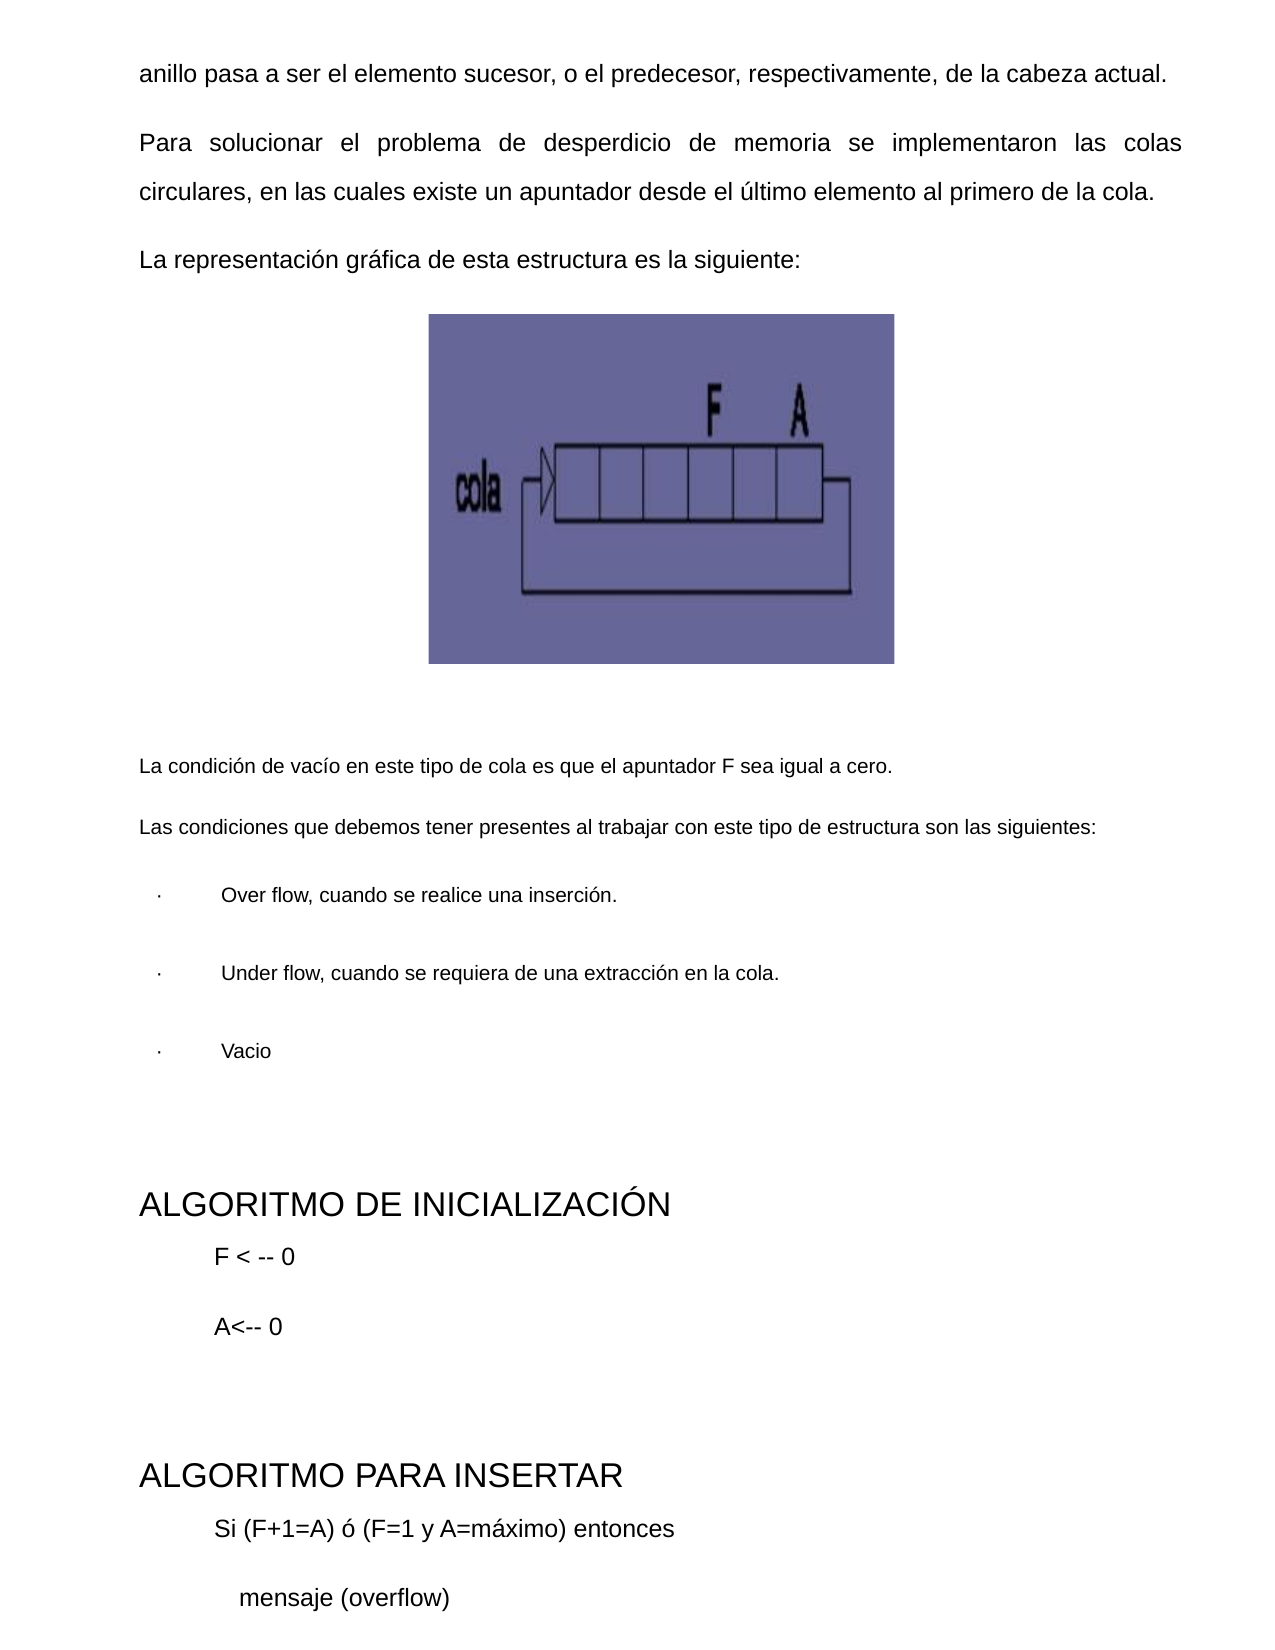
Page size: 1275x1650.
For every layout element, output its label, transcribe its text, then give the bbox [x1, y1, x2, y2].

text anillo pasa a ser el elemento sucesor, o el predecesor, respectivamente, de la cabeza actual. [139, 59, 1184, 88]
subtitle ALGORITMO DE INICIALIZACIÓN [139, 1184, 1184, 1223]
text mensaje (overflow) [139, 1583, 1184, 1612]
text · Over flow, cuando se realice una inserción. [156, 876, 1184, 909]
text F < -- 0 [139, 1242, 1184, 1271]
text · Vacio [156, 1032, 1184, 1066]
text · Under flow, cuando se requiera de una extracción en la cola. [156, 953, 1184, 988]
text La condición de vacío en este tipo de cola es que el apuntador F sea igual a cero. [139, 753, 1184, 777]
text La representación gráfica de esta estructura es la siguiente: [139, 246, 1184, 274]
text Las condiciones que debemos tener presentes al trabajar con este tipo de estructura son las siguientes: [139, 814, 1184, 838]
text Para solucionar el problema de desperdicio de memoria se implementaron las colas circulares, en las cuales existe un apuntador desde el último elemento al primero de la cola. [139, 128, 1184, 205]
text Si (F+1=A) ó (F=1 y A=máximo) entonces [139, 1514, 1184, 1543]
subtitle ALGORITMO PARA INSERTAR [139, 1455, 1184, 1494]
text A<-- 0 [139, 1312, 1184, 1341]
picture [428, 314, 895, 664]
